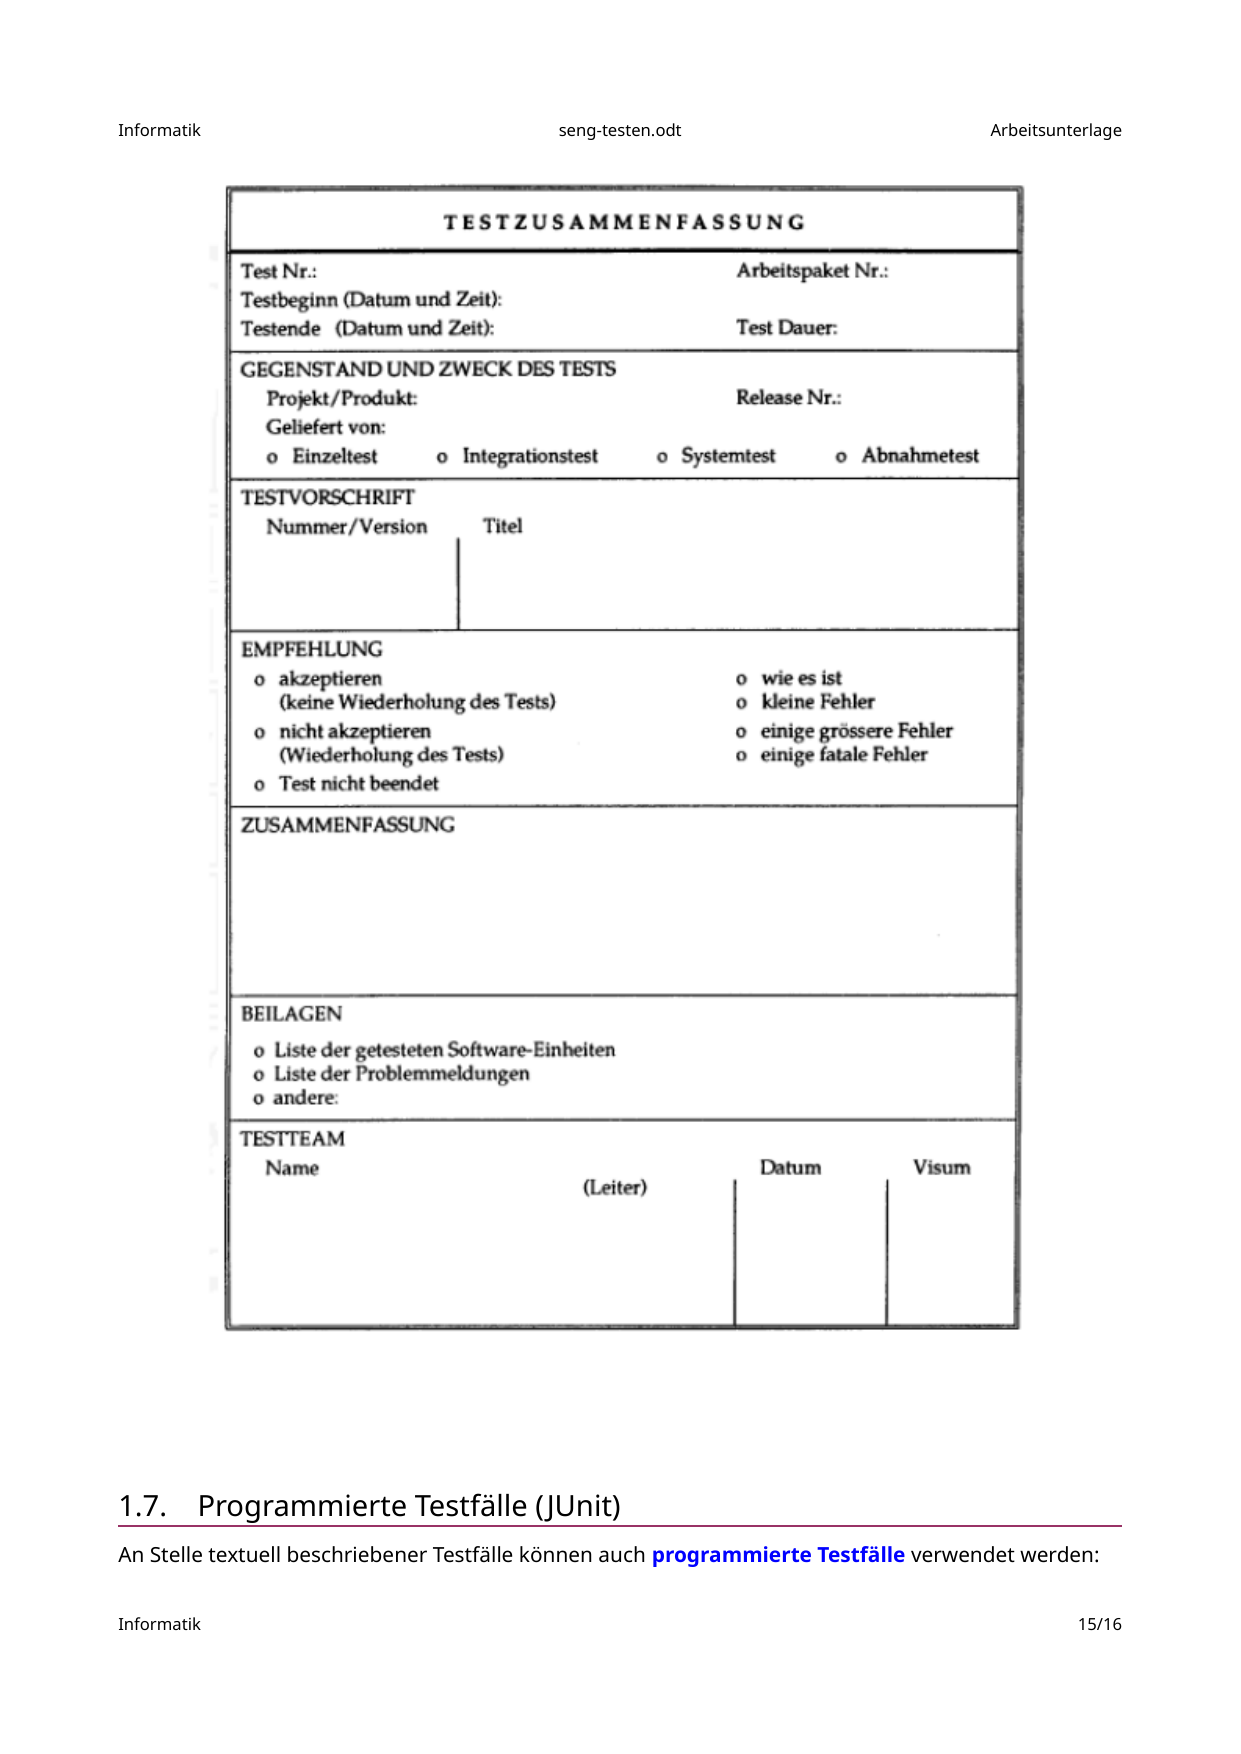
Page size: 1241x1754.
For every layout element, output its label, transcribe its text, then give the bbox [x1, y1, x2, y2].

text An Stelle textuell beschriebener Testfälle können auch programmierte Testfälle verwendet werden: [118, 1540, 1122, 1568]
subtitle Programmierte Testfälle (JUnit) [118, 1486, 1122, 1525]
picture [206, 170, 1034, 1347]
